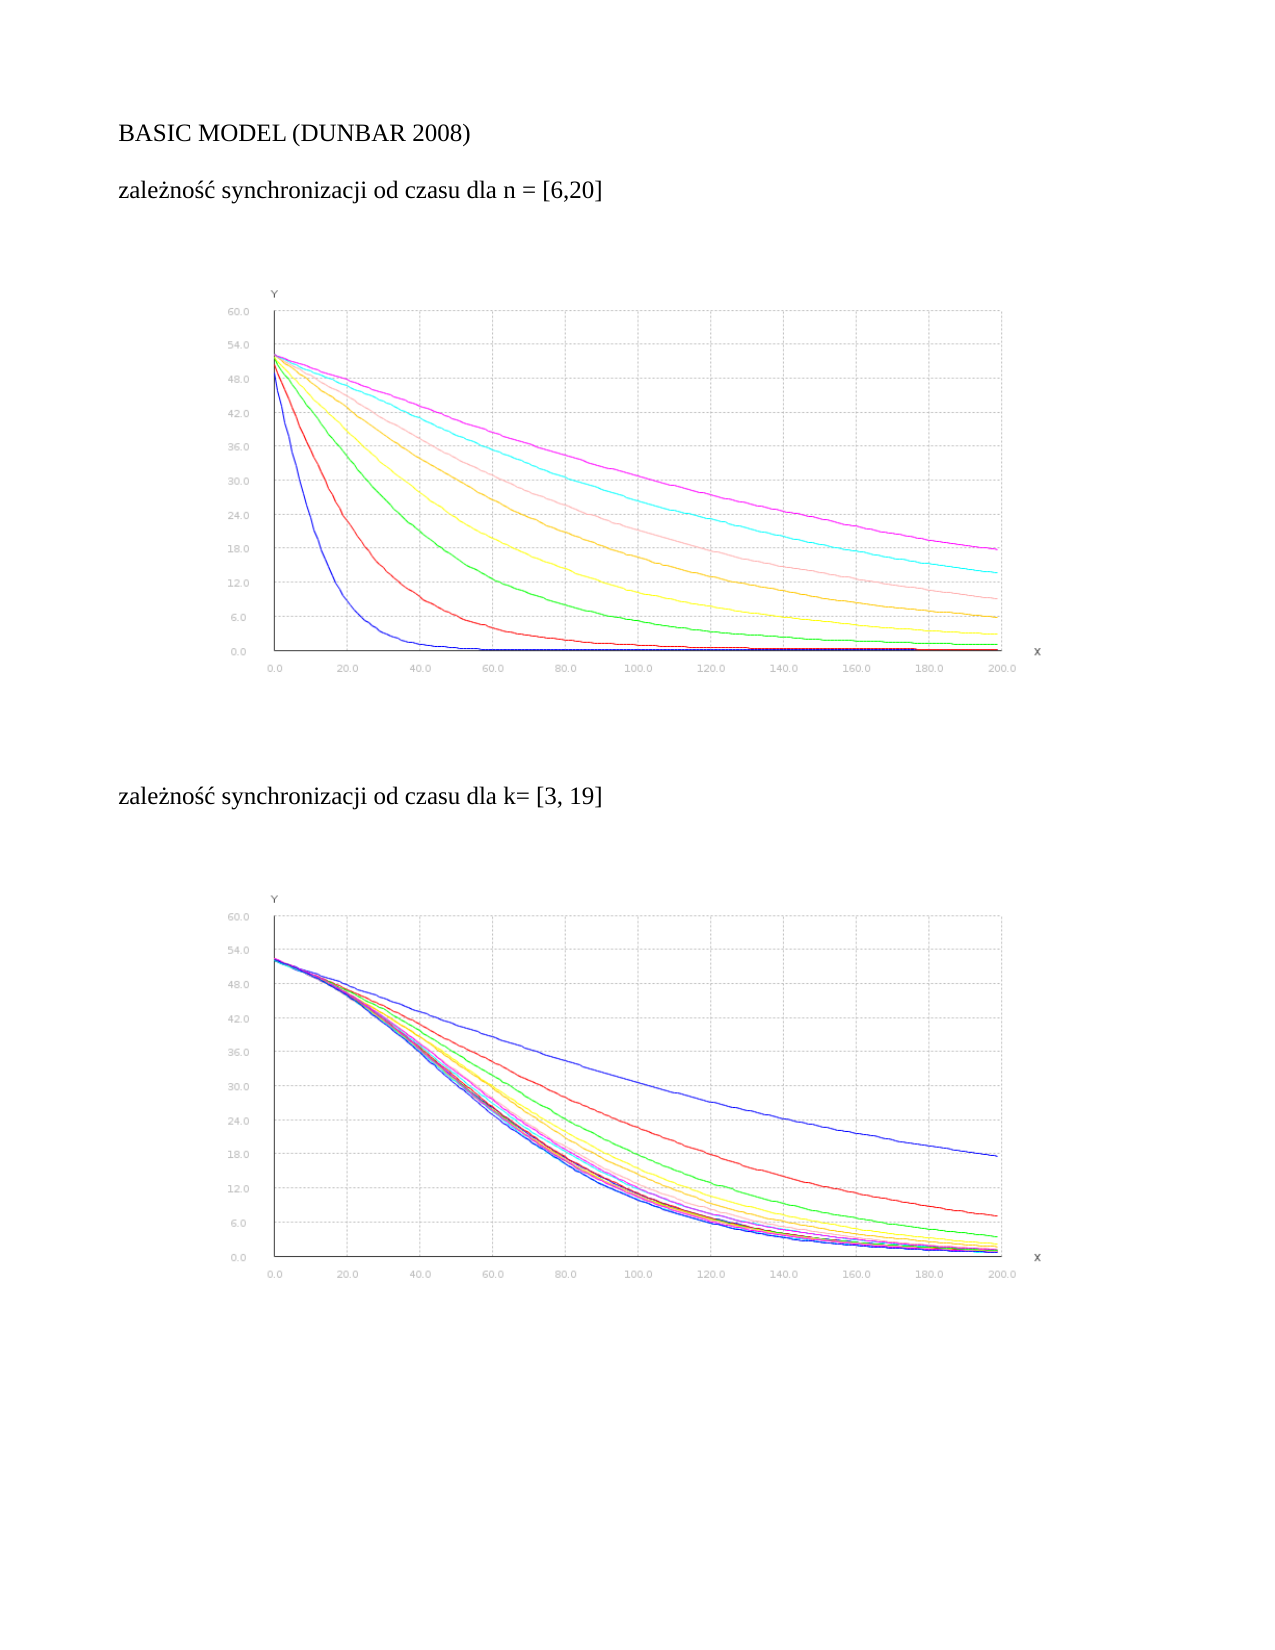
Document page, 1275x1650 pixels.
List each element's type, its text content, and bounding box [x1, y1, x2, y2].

text zależność synchronizacji od czasu dla n = [6,20] [118, 176, 1157, 204]
text zależność synchronizacji od czasu dla k= [3, 19] [118, 781, 1157, 810]
picture [118, 204, 1157, 724]
text BASIC MODEL (DUNBAR 2008) [118, 118, 1157, 147]
picture [118, 810, 1157, 1330]
